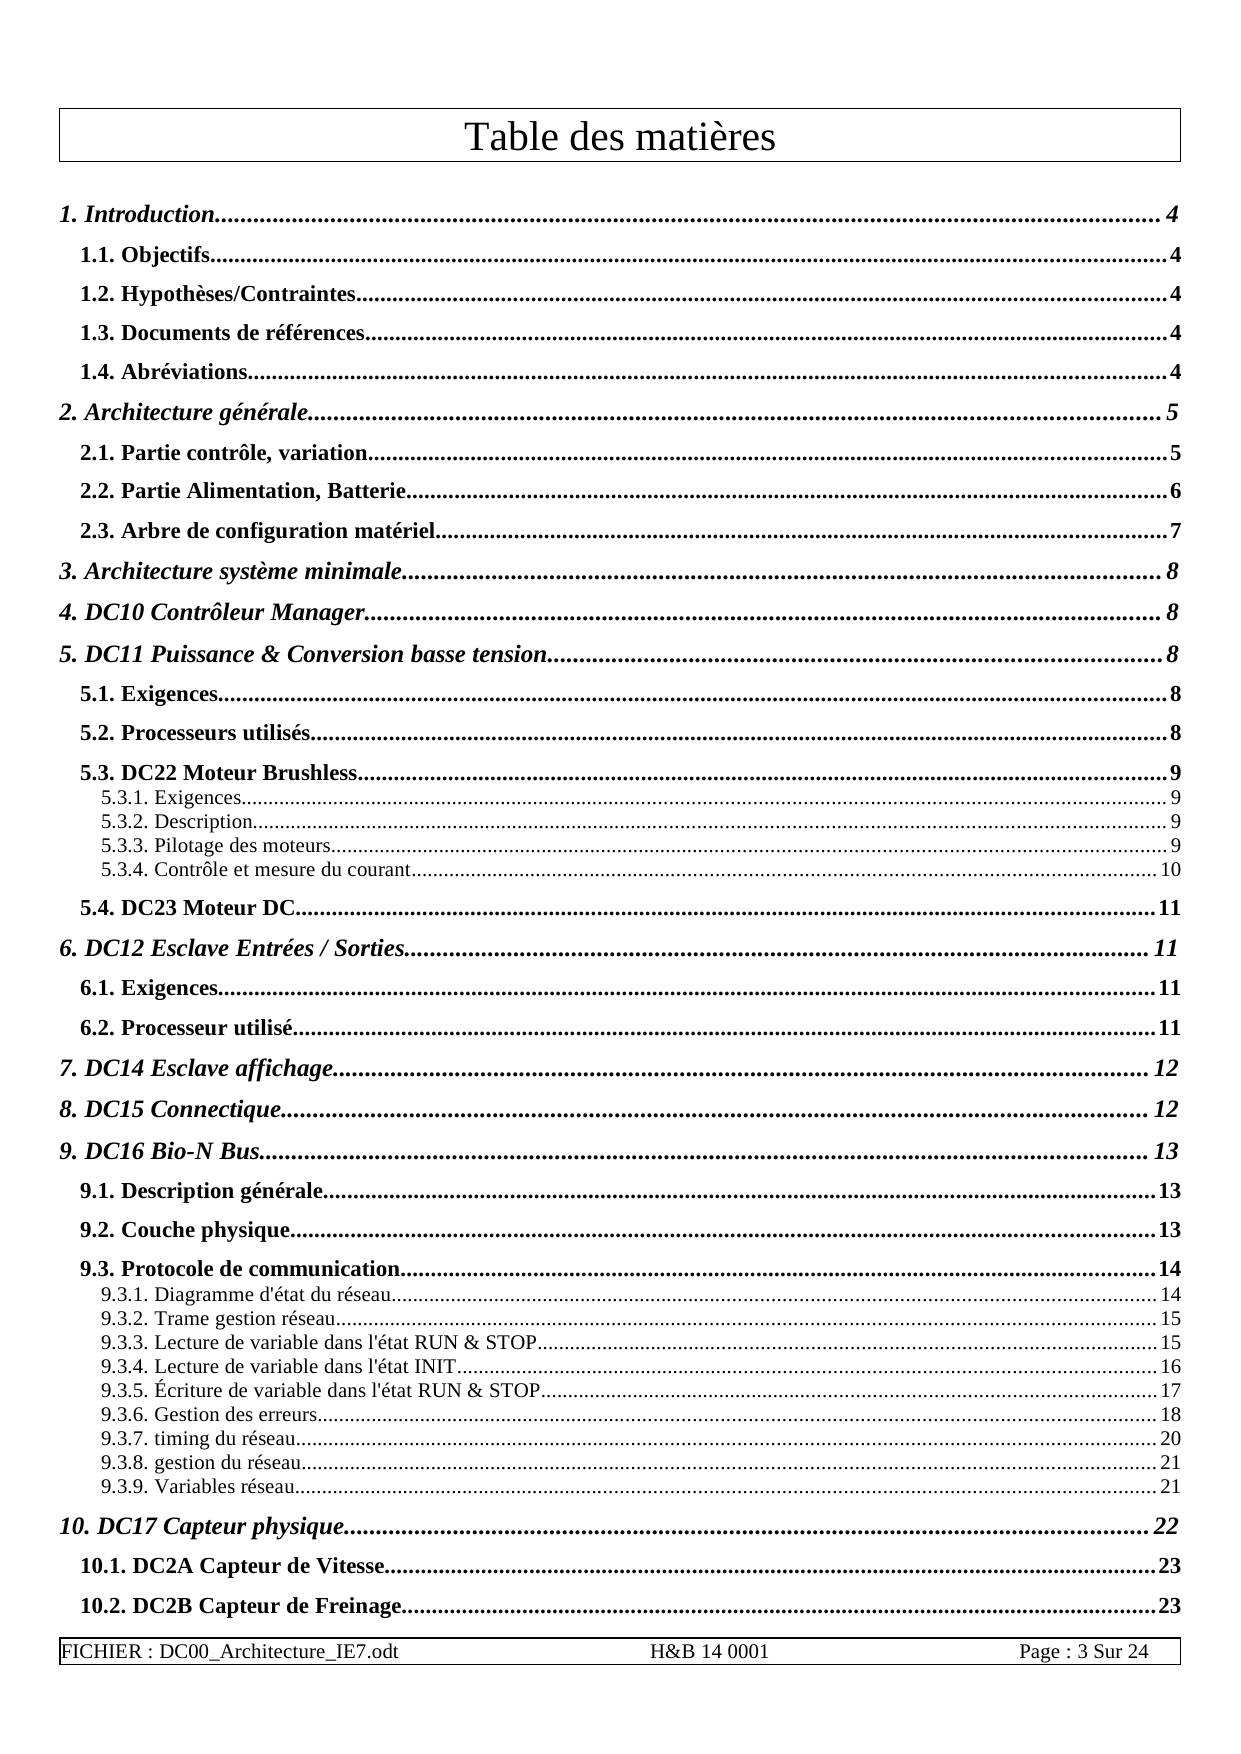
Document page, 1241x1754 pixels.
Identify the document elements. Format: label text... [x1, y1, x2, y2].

text 5. DC11 Puissance & Conversion basse tension 8 [59, 639, 1181, 668]
text 5.3. DC22 Moteur Brushless 9 [80, 758, 1181, 785]
text 8. DC15 Connectique 12 [59, 1094, 1181, 1123]
text 2.3. Arbre de configuration matériel 7 [80, 516, 1181, 543]
text 2.1. Partie contrôle, variation 5 [80, 438, 1181, 465]
text 9. DC16 Bio-N Bus 13 [59, 1136, 1181, 1164]
text 9.3.6. Gestion des erreurs 18 [101, 1402, 1181, 1426]
text 10. DC17 Capteur physique 22 [59, 1511, 1181, 1540]
text 1.3. Documents de références 4 [80, 319, 1181, 345]
text 9.3.2. Trame gestion réseau 15 [101, 1306, 1181, 1330]
text 1.1. Objectifs 4 [80, 241, 1181, 267]
text Table des matières [60, 109, 1180, 161]
text 5.1. Exigences 8 [80, 680, 1181, 707]
text 1. Introduction 4 [59, 199, 1181, 228]
text 7. DC14 Esclave affichage 12 [59, 1052, 1181, 1081]
text 9.3. Protocole de communication 14 [80, 1255, 1181, 1282]
text 9.2. Couche physique 13 [80, 1216, 1181, 1243]
text 6.2. Processeur utilisé 11 [80, 1013, 1181, 1040]
text 9.3.5. Écriture de variable dans l'état RUN & STOP 17 [101, 1378, 1181, 1402]
text 2. Architecture générale 5 [59, 397, 1181, 426]
text 2.2. Partie Alimentation, Batterie 6 [80, 477, 1181, 504]
text 5.3.2. Description 9 [101, 809, 1181, 833]
text 9.3.3. Lecture de variable dans l'état RUN & STOP 15 [101, 1330, 1181, 1354]
text 3. Architecture système minimale 8 [59, 556, 1181, 584]
text 5.4. DC23 Moteur DC 11 [80, 894, 1181, 920]
text 9.3.1. Diagramme d'état du réseau 14 [101, 1282, 1181, 1306]
text 9.3.7. timing du réseau 20 [101, 1426, 1181, 1450]
text 4. DC10 Contrôleur Manager 8 [59, 597, 1181, 626]
text 5.3.1. Exigences 9 [101, 785, 1181, 809]
text 6. DC12 Esclave Entrées / Sorties 11 [59, 933, 1181, 962]
text 1.4. Abréviations 4 [80, 358, 1181, 384]
text 1.2. Hypothèses/Contraintes 4 [80, 279, 1181, 306]
text 10.1. DC2A Capteur de Vitesse 23 [80, 1552, 1181, 1579]
text 9.3.8. gestion du réseau 21 [101, 1450, 1181, 1474]
text 9.1. Description générale 13 [80, 1177, 1181, 1204]
text 5.3.3. Pilotage des moteurs 9 [101, 833, 1181, 857]
text 9.3.4. Lecture de variable dans l'état INIT 16 [101, 1354, 1181, 1378]
text 5.3.4. Contrôle et mesure du courant 10 [101, 857, 1181, 881]
text 6.1. Exigences 11 [80, 974, 1181, 1001]
text 5.2. Processeurs utilisés 8 [80, 719, 1181, 746]
text 9.3.9. Variables réseau 21 [101, 1474, 1181, 1498]
text 10.2. DC2B Capteur de Freinage 23 [80, 1591, 1181, 1618]
